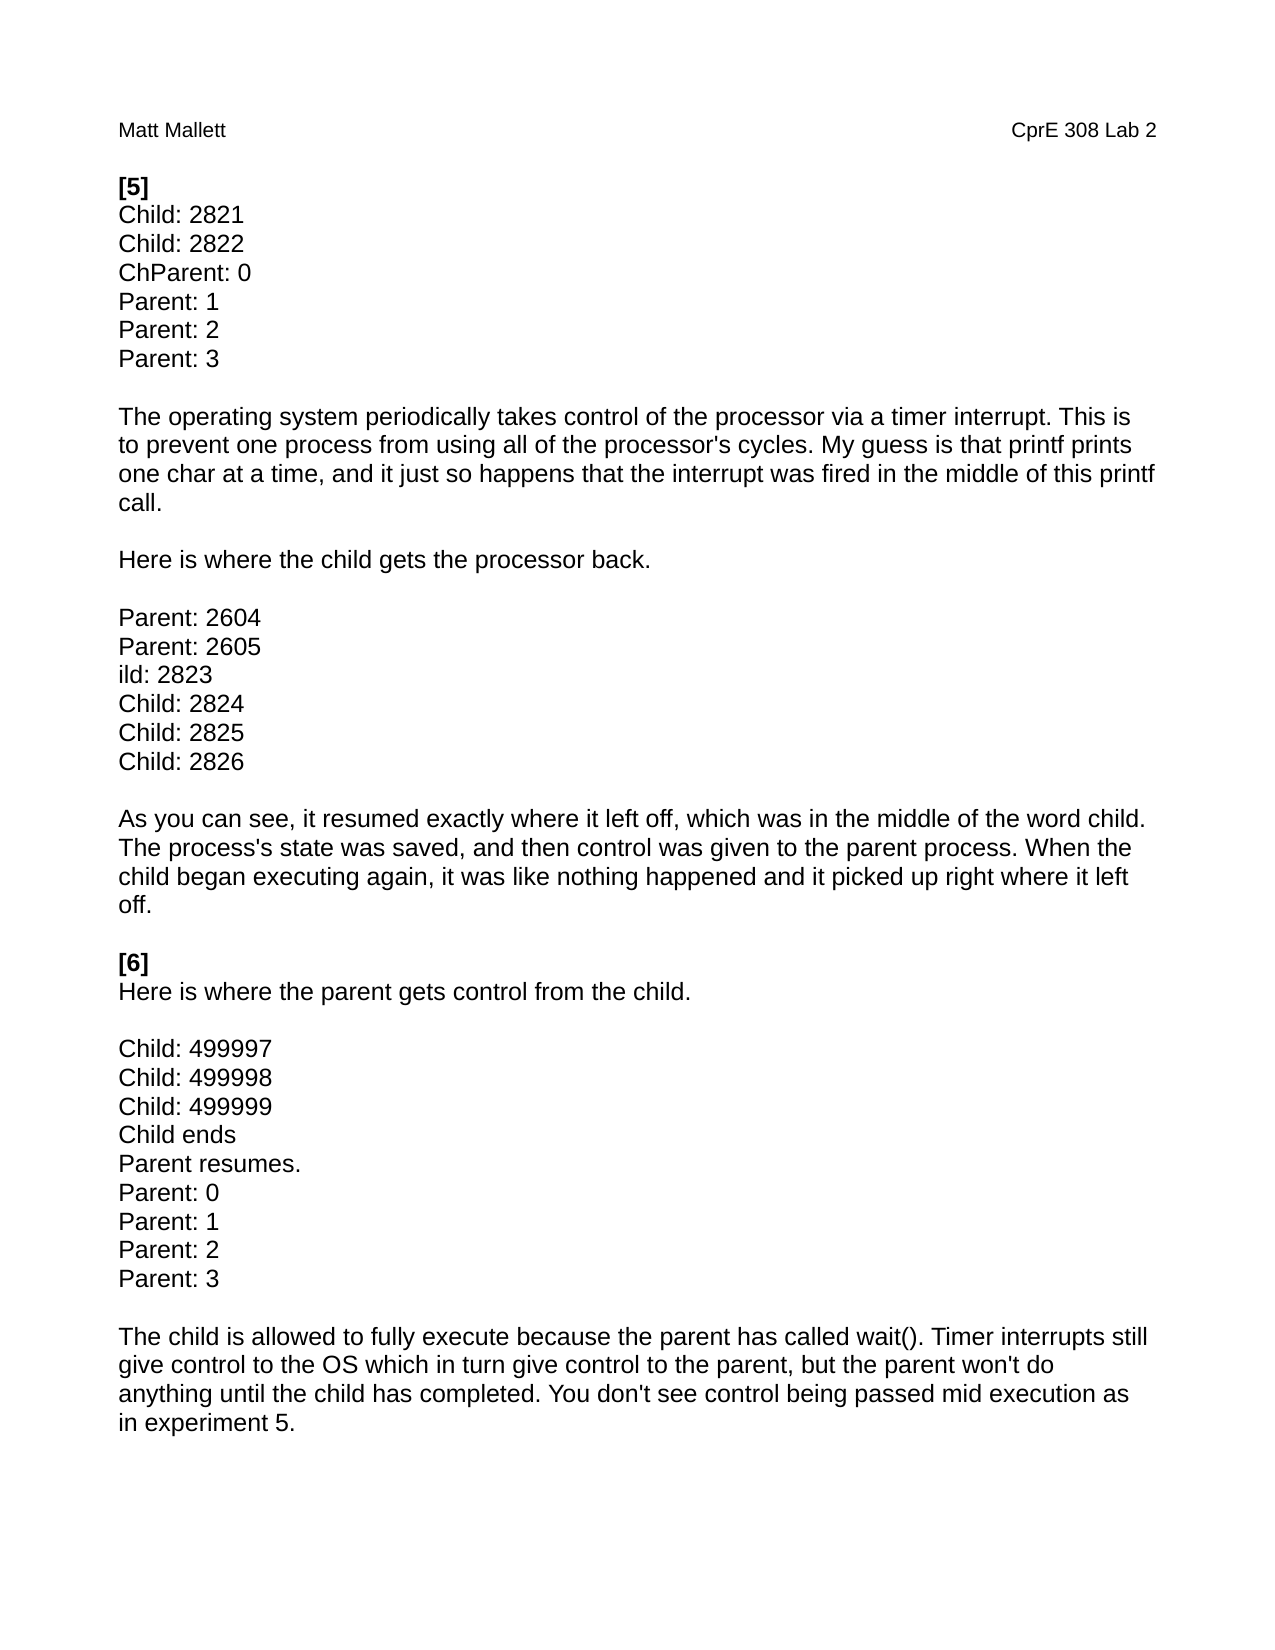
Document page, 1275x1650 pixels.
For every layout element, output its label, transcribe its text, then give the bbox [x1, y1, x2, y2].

text Parent: 0 [118, 1178, 1157, 1207]
text ild: 2823 [118, 660, 1157, 689]
text The child is allowed to fully execute because the parent has called wait(). Timer interrupts still give control to the OS which in turn give control to the parent, but the parent won't do anything until the child has completed. You don't see control being passed mid execution as in experiment 5. [118, 1322, 1157, 1437]
text Here is where the child gets the processor back. [118, 545, 1157, 574]
text The operating system periodically takes control of the processor via a timer interrupt. This is to prevent one process from using all of the processor's cycles. My guess is that printf prints one char at a time, and it just so happens that the interrupt was fired in the middle of this printf call. [118, 402, 1157, 517]
text Child ends [118, 1120, 1157, 1149]
text Child: 499997 [118, 1034, 1157, 1063]
text Parent: 1 [118, 1207, 1157, 1235]
text Parent resumes. [118, 1149, 1157, 1178]
text Here is where the parent gets control from the child. [118, 977, 1157, 1005]
text ChParent: 0 [118, 258, 1157, 287]
text Parent: 3 [118, 1264, 1157, 1293]
text Child: 2824 [118, 689, 1157, 718]
text As you can see, it resumed exactly where it left off, which was in the middle of the word child. The process's state was saved, and then control was given to the parent process. When the child began executing again, it was like nothing happened and it picked up right where it left off. [118, 804, 1157, 919]
text Parent: 3 [118, 344, 1157, 373]
text Parent: 2605 [118, 632, 1157, 660]
text Child: 499998 [118, 1063, 1157, 1092]
text Child: 2821 [118, 200, 1157, 229]
text [6] [118, 948, 1157, 977]
text Parent: 1 [118, 287, 1157, 315]
text Child: 2822 [118, 229, 1157, 258]
text Child: 499999 [118, 1092, 1157, 1120]
text [5] [118, 172, 1157, 200]
text Child: 2825 [118, 718, 1157, 747]
text Child: 2826 [118, 747, 1157, 775]
text Parent: 2 [118, 315, 1157, 344]
text Parent: 2604 [118, 603, 1157, 632]
text Parent: 2 [118, 1235, 1157, 1264]
